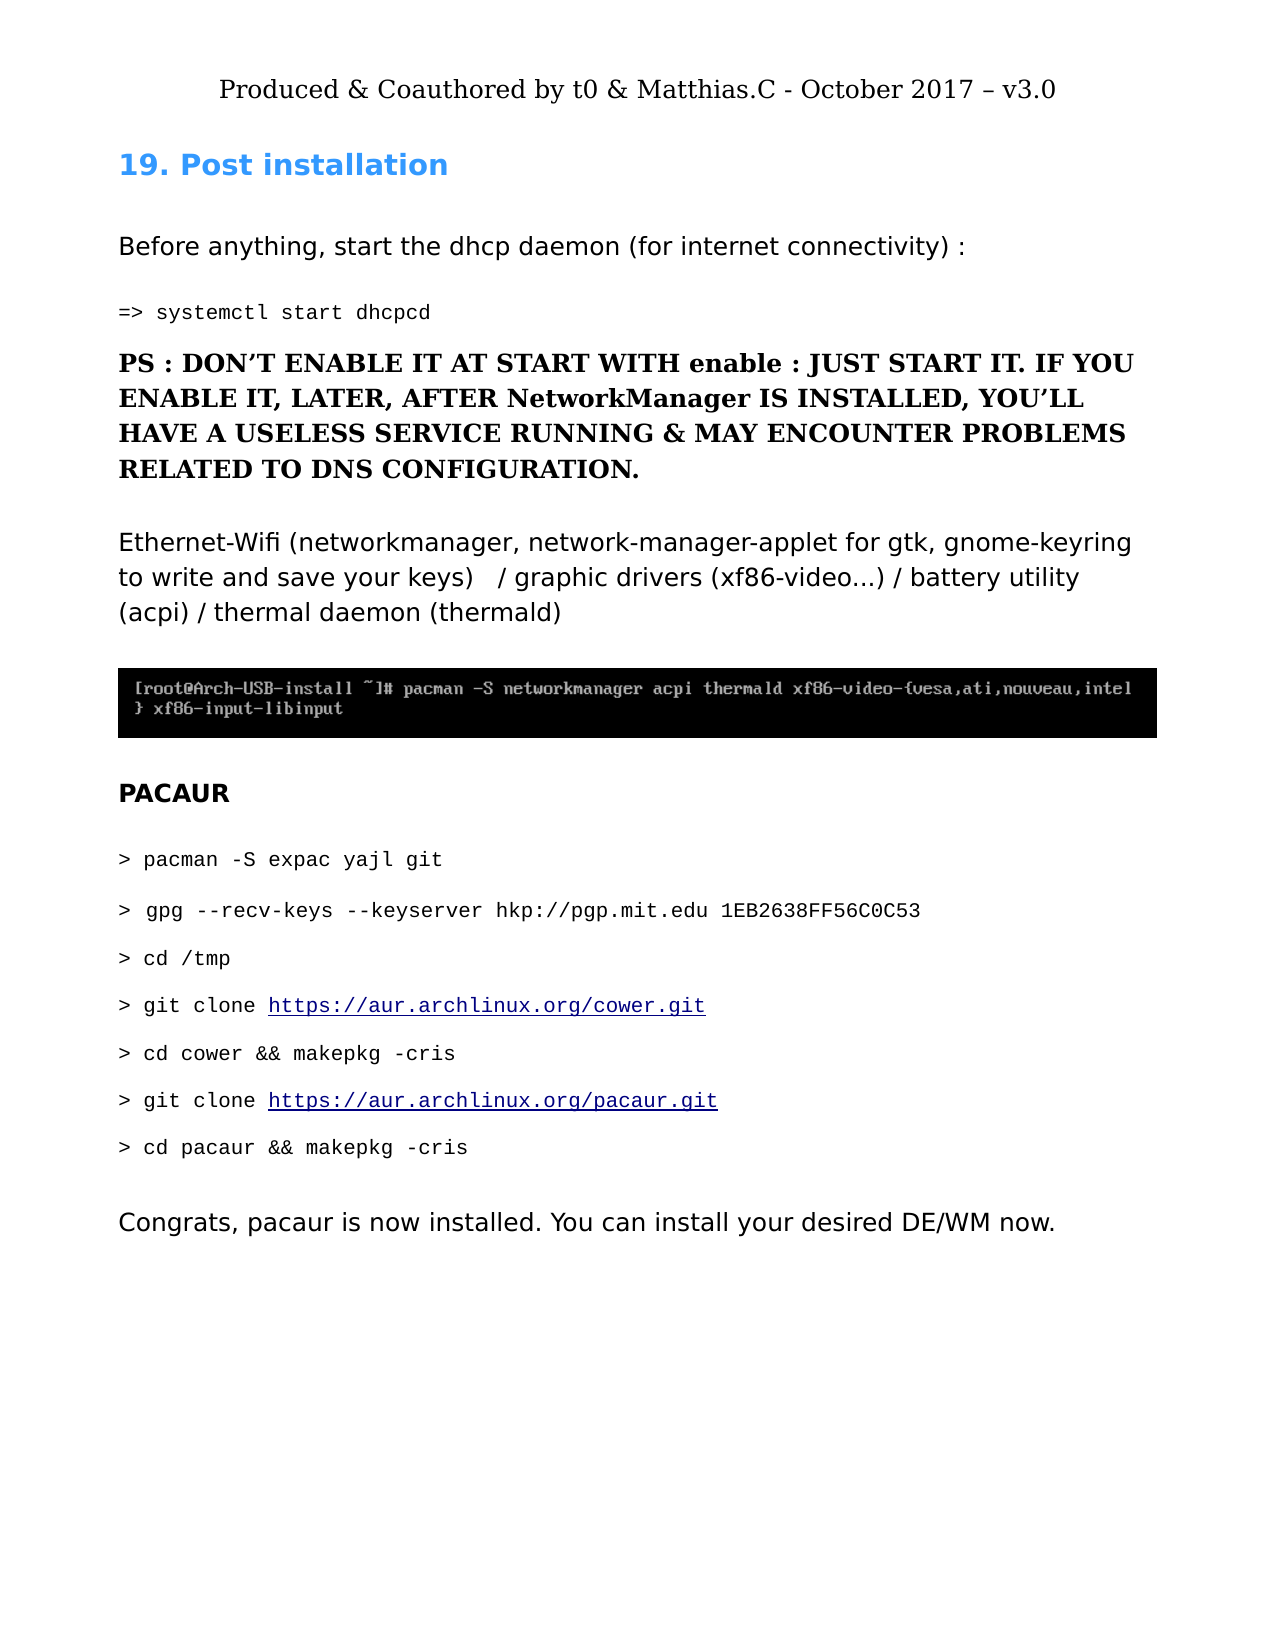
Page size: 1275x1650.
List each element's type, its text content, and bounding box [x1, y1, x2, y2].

text > pacman -S expac yajl git [118, 849, 1157, 872]
text > cd cower && makepkg -cris [118, 1043, 1157, 1066]
text => systemctl start dhcpcd [118, 302, 1157, 325]
text PACAUR [118, 779, 1157, 808]
picture [118, 668, 1157, 738]
text Congrats, pacaur is now installed. You can install your desired DE/WM now. [118, 1208, 1157, 1237]
text Ethernet-Wifi (networkmanager, network-manager-applet for gtk, gnome-keyring to write and save your keys) / graphic drivers (xf86-video...) / battery utility (acpi) / thermal daemon (thermald) [118, 528, 1157, 627]
text PS : DON’T ENABLE IT AT START WITH enable : JUST START IT. IF YOU ENABLE IT, LATER, AFTER NetworkManager IS INSTALLED, YOU’LL HAVE A USELESS SERVICE RUNNING & MAY ENCOUNTER PROBLEMS RELATED TO DNS CONFIGURATION. [118, 349, 1157, 484]
text > cd /tmp [118, 948, 1157, 972]
text > git clone https://aur.archlinux.org/cower.git [118, 995, 1157, 1019]
text > cd pacaur && makepkg -cris [118, 1137, 1157, 1161]
text Before anything, start the dhcp daemon (for internet connectivity) : [118, 232, 1157, 261]
subtitle 19. Post installation [118, 148, 1157, 182]
text > git clone https://aur.archlinux.org/pacaur.git [118, 1090, 1157, 1114]
text > gpg --recv-keys --keyserver hkp://pgp.mit.edu 1EB2638FF56C0C53 [118, 896, 1157, 924]
